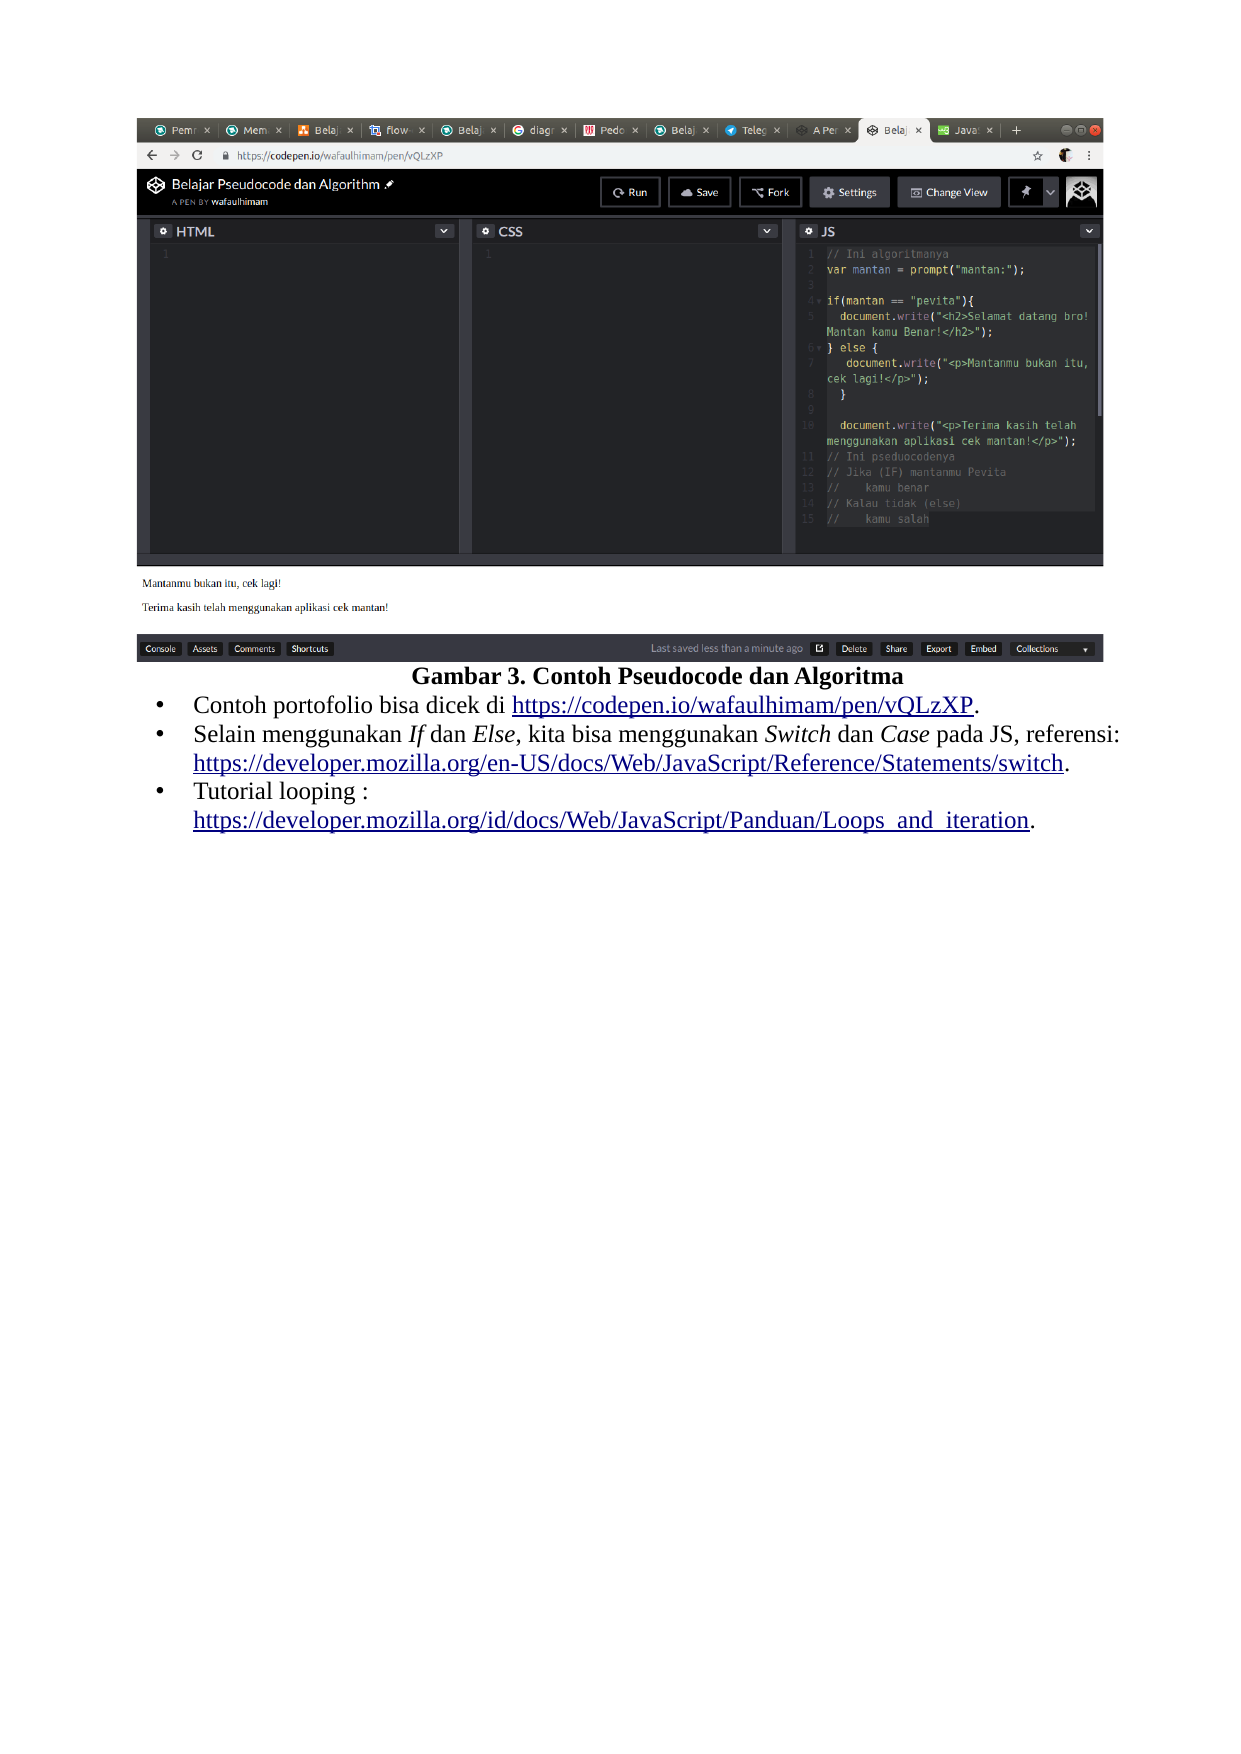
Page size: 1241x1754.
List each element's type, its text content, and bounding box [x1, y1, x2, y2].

picture [136, 118, 1104, 662]
list Gambar 3. Contoh Pseudocode dan Algoritma [156, 118, 1122, 690]
list Tutorial looping : https://developer.mozilla.org/id/docs/Web/JavaScript/Panduan/Loops_and_iteration. [156, 776, 1122, 834]
list Selain menggunakan If dan Else, kita bisa menggunakan Switch dan Case pada JS, referensi: https://developer.mozilla.org/en-US/docs/Web/JavaScript/Reference/Statements/switch. [156, 719, 1122, 776]
list Contoh portofolio bisa dicek di https://codepen.io/wafaulhimam/pen/vQLzXP. [156, 690, 1122, 719]
